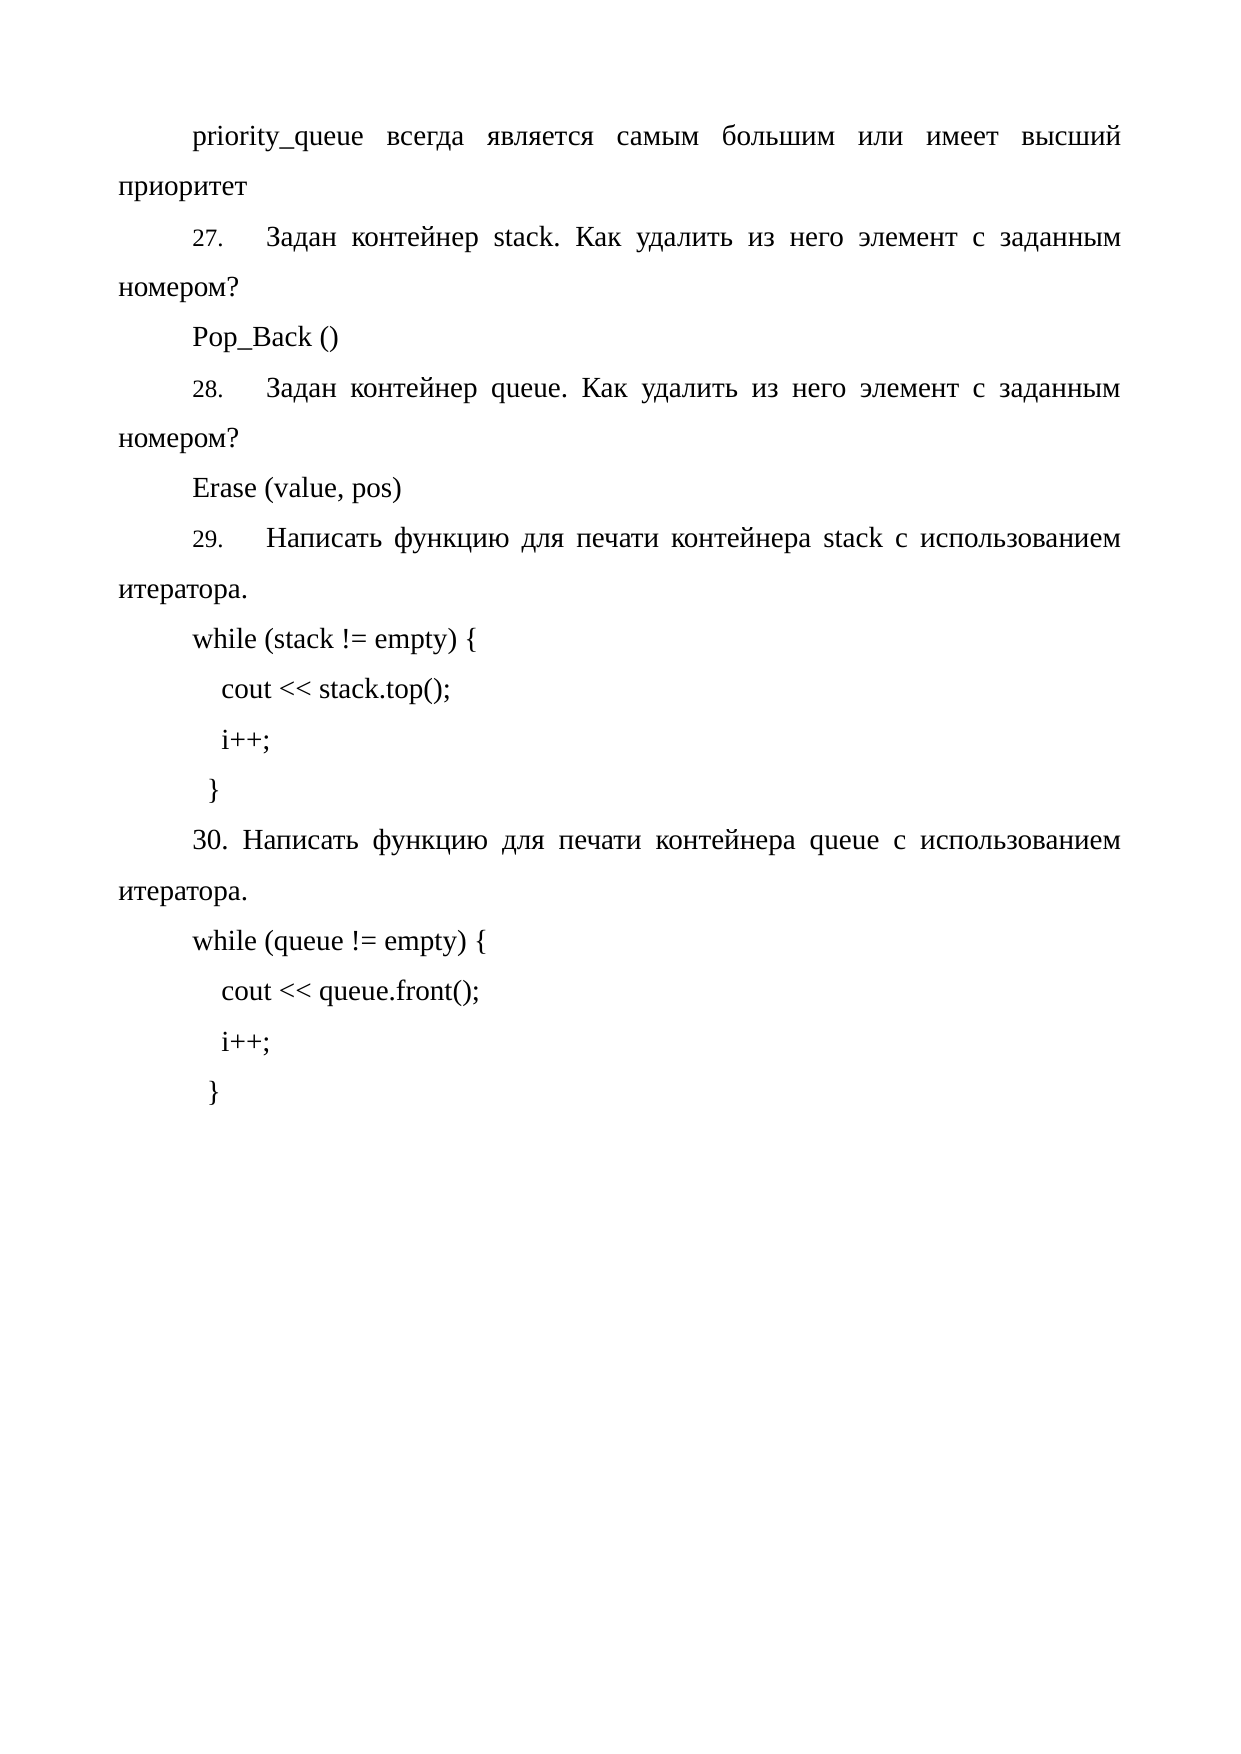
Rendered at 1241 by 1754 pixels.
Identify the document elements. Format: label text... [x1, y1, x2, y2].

list Pop_Back () [118, 319, 1122, 353]
list cout << queue.front(); [118, 973, 1122, 1007]
list while (queue != empty) { [118, 923, 1122, 957]
list Задан контейнер stack. Как удалить из него элемент с заданным номером? [118, 219, 1122, 303]
list cout << stack.top(); [118, 672, 1122, 705]
list i++; [118, 722, 1122, 755]
list Задан контейнер queue. Как удалить из него элемент с заданным номером? [118, 370, 1122, 453]
list } [118, 1074, 1122, 1108]
text 30. Написать функцию для печати контейнера queue с использованием итератора. [118, 822, 1122, 906]
list while (stack != empty) { [118, 621, 1122, 655]
list i++; [118, 1024, 1122, 1057]
list } [118, 772, 1122, 806]
list Написать функцию для печати контейнера stack с использованием итератора. [118, 521, 1122, 604]
list priority_queue всегда является самым большим или имеет высший приоритет [118, 118, 1122, 202]
list Erase (value, pos) [118, 470, 1122, 504]
